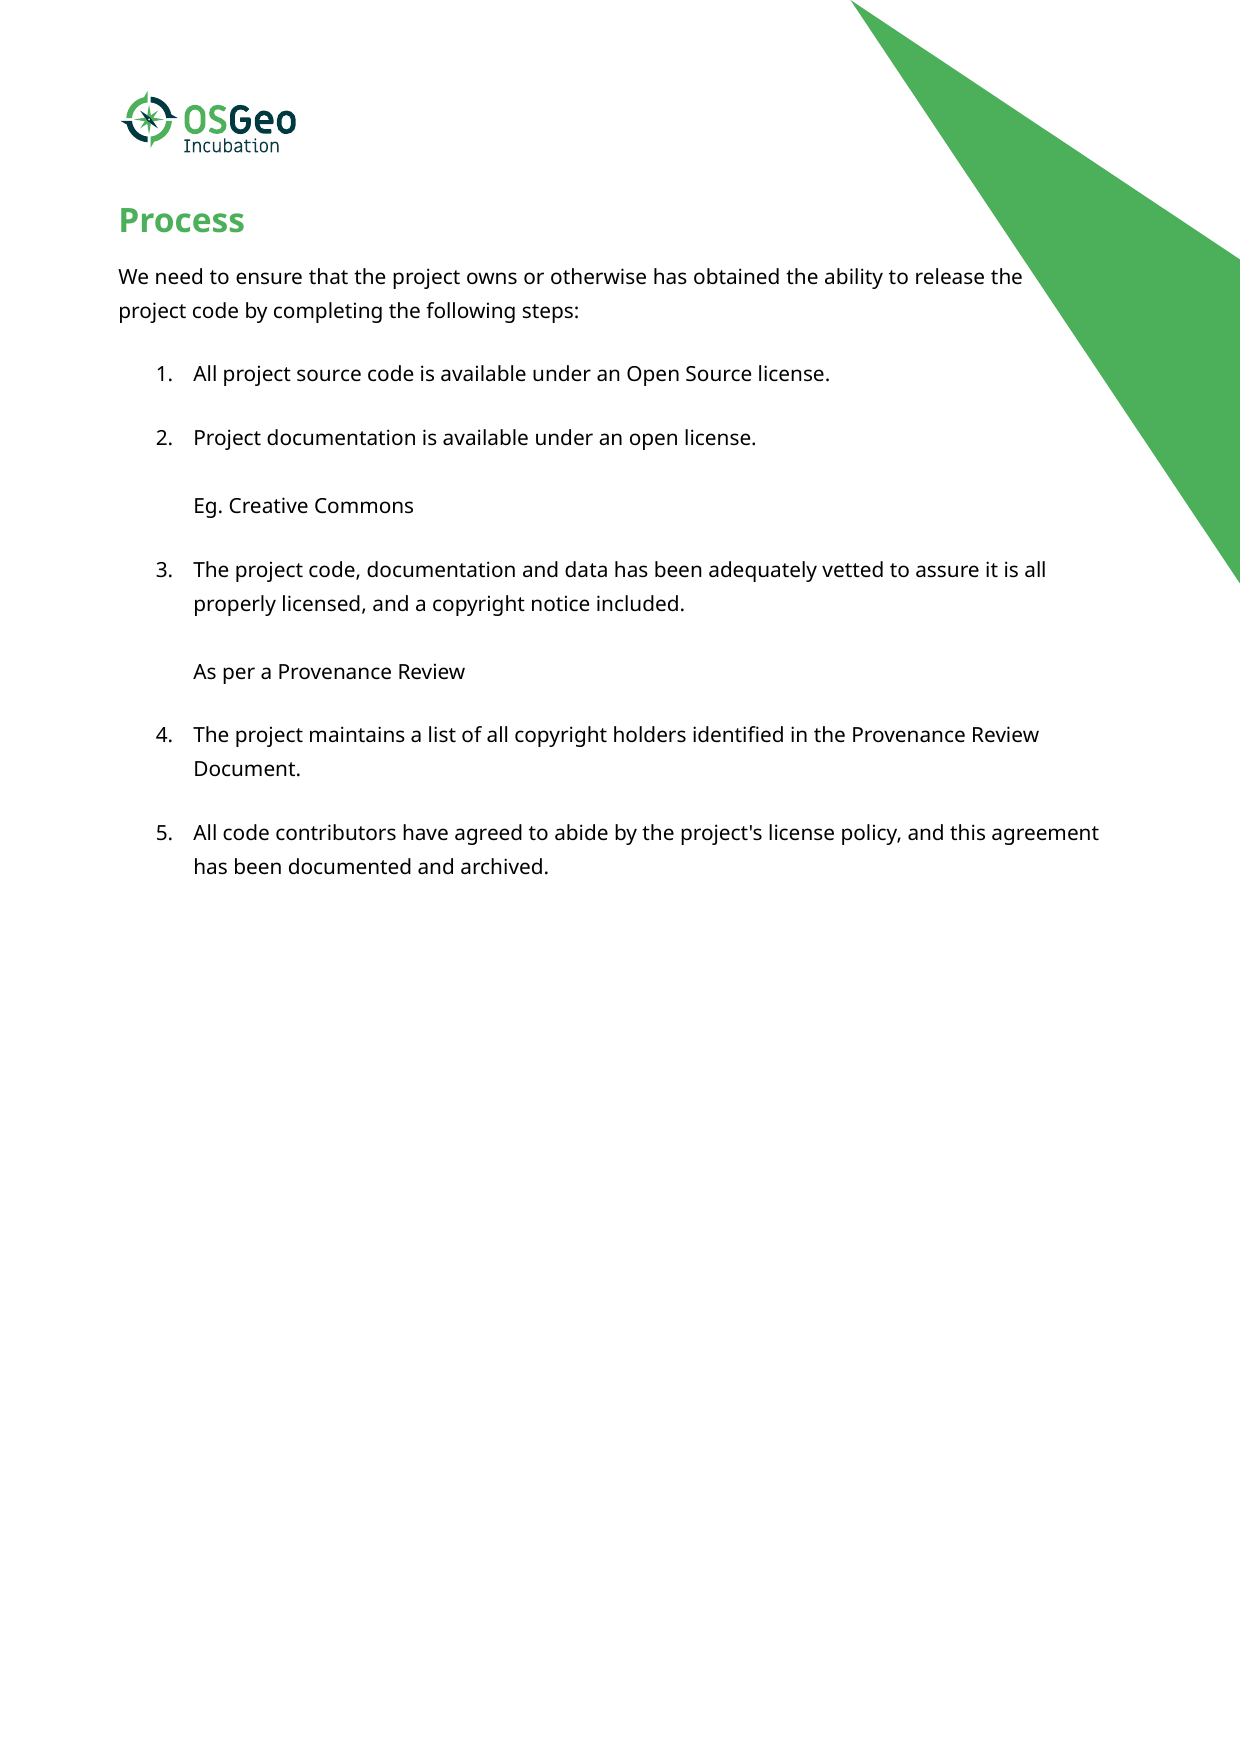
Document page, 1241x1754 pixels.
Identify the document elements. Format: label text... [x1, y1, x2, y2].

list All project source code is available under an Open Source license. [156, 359, 1108, 388]
list Project documentation is available under an open license. Eg. Creative Commons [156, 423, 1122, 519]
text We need to ensure that the project owns or otherwise has obtained the ability to release the project code by completing the following steps: [118, 262, 1066, 324]
subtitle Process [118, 197, 1011, 243]
list The project maintains a list of all copyright holders identified in the Provenance Review Document. [156, 720, 1122, 783]
list All code contributors have agreed to abide by the project's license policy, and this agreement has been documented and archived. [156, 818, 1122, 881]
list The project code, documentation and data has been adequately vetted to assure it is all properly licensed, and a copyright notice included. As per a Provenance Review [156, 555, 1122, 685]
